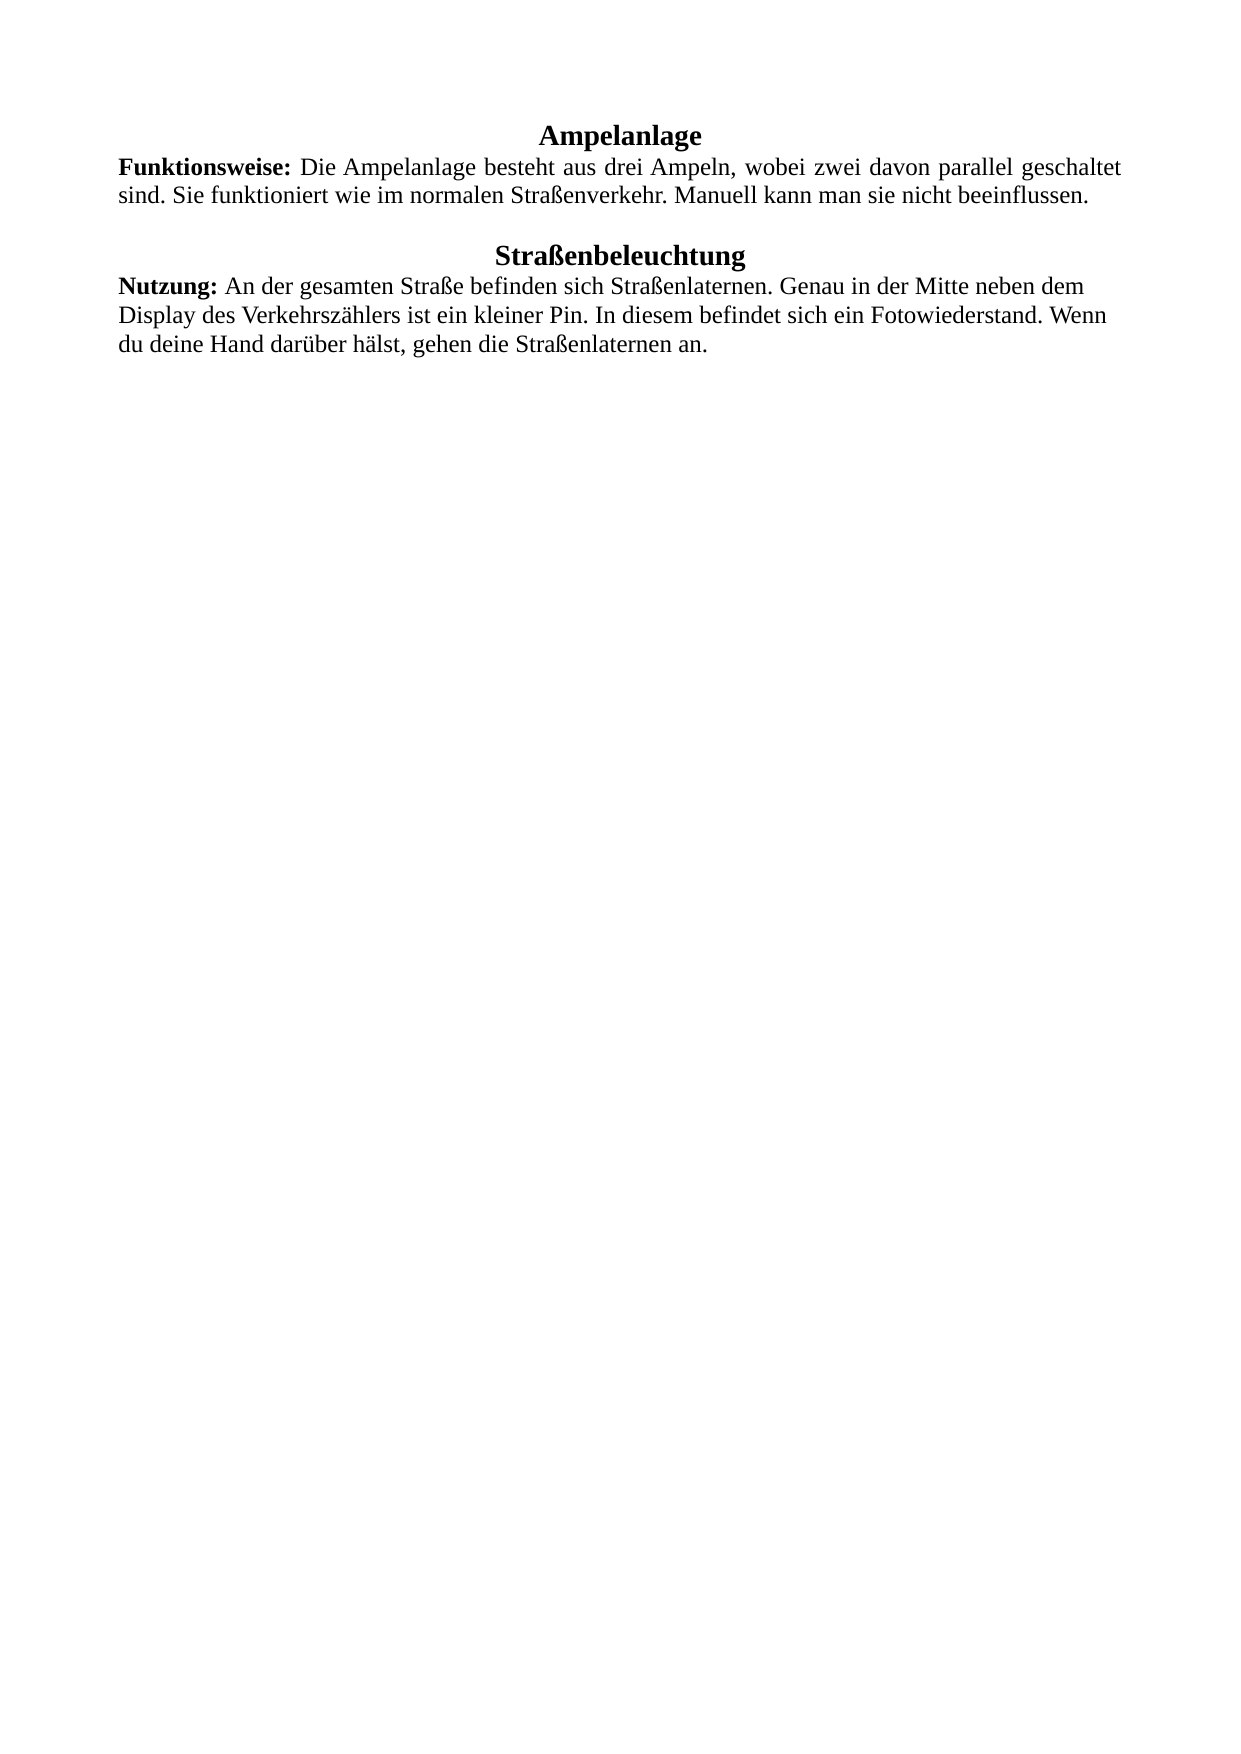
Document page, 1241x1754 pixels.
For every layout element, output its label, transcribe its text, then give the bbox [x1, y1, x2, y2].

text Nutzung: An der gesamten Straße befinden sich Straßenlaternen. Genau in der Mitte neben dem Display des Verkehrszählers ist ein kleiner Pin. In diesem befindet sich ein Fotowiederstand. Wenn du deine Hand darüber hälst, gehen die Straßenlaternen an. [118, 271, 1122, 358]
text Ampelanlage [118, 118, 1122, 152]
text Funktionsweise: Die Ampelanlage besteht aus drei Ampeln, wobei zwei davon parallel geschaltet sind. Sie funktioniert wie im normalen Straßenverkehr. Manuell kann man sie nicht beeinflussen. [118, 152, 1122, 209]
text Straßenbeleuchtung [118, 238, 1122, 271]
